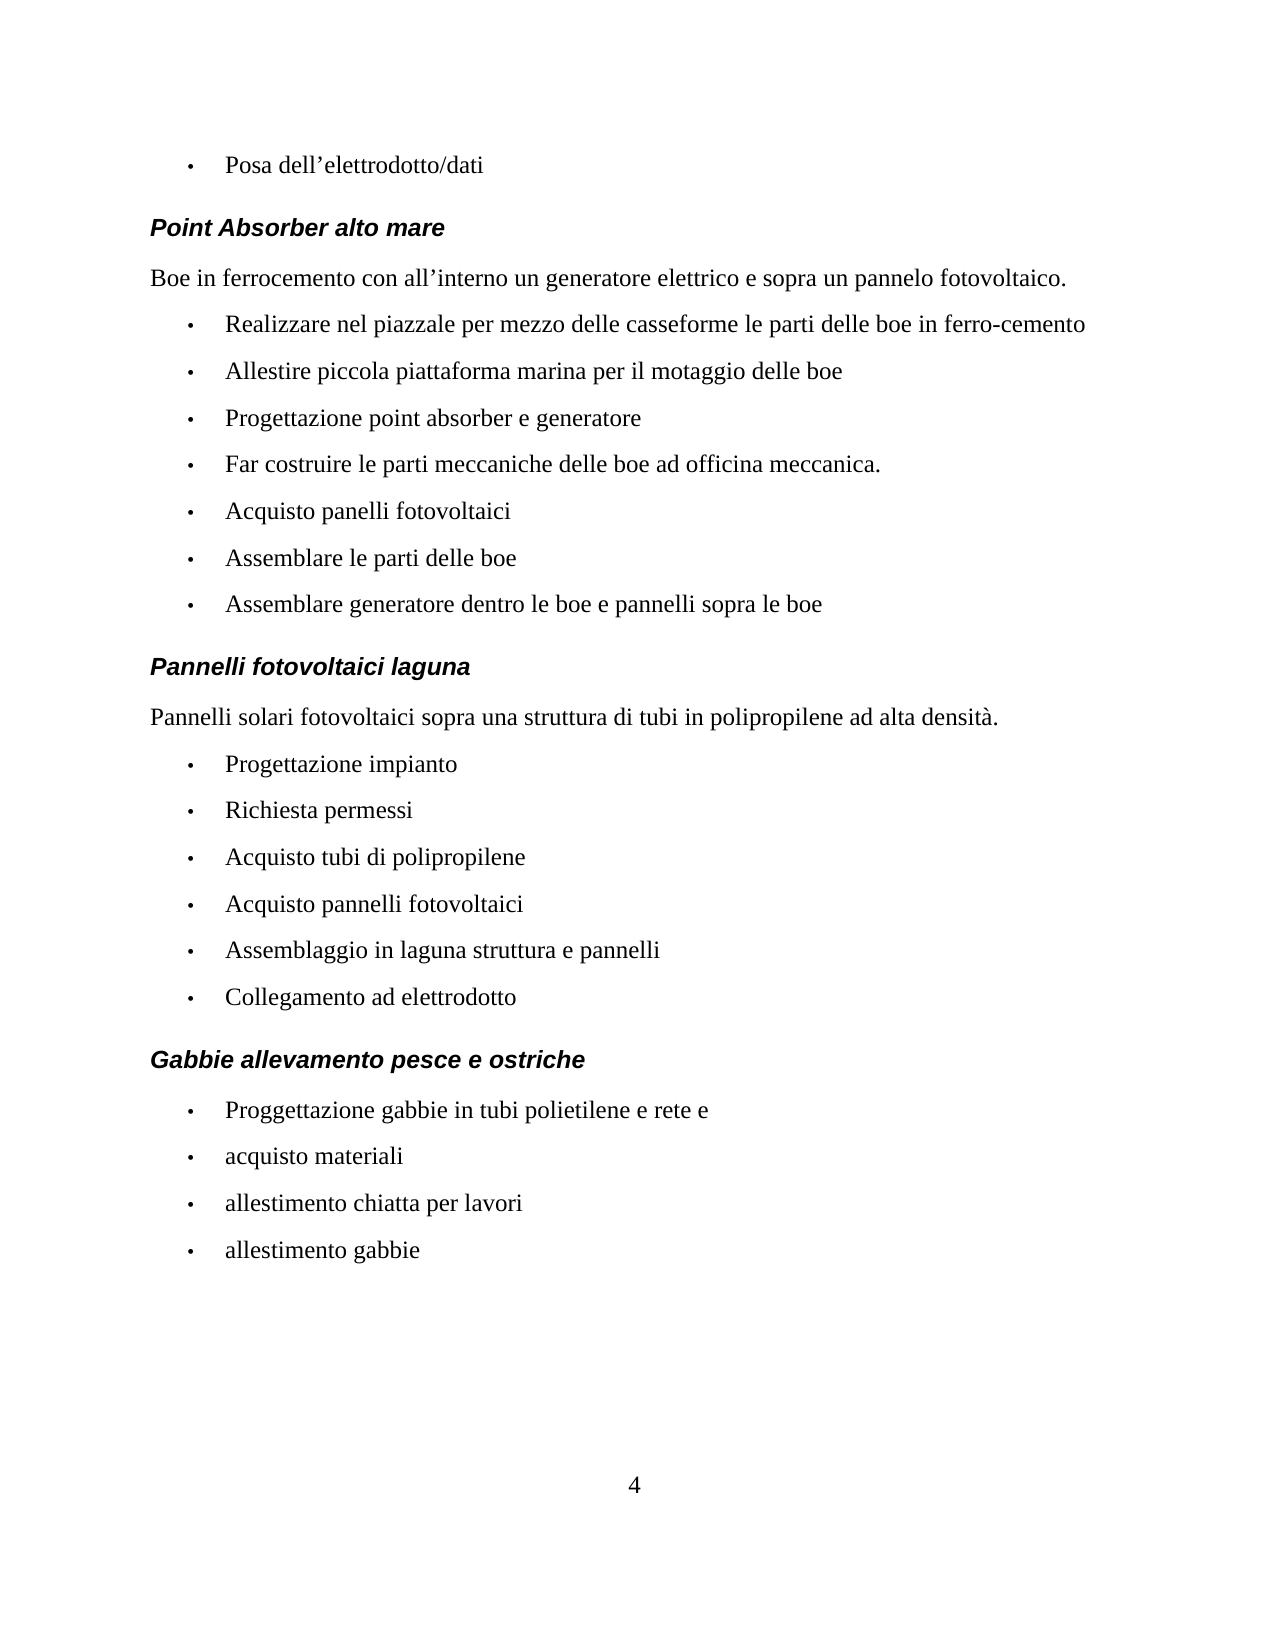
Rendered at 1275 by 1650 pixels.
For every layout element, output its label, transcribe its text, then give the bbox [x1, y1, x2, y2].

list Acquisto pannelli fotovoltaici [187, 889, 1125, 917]
subtitle Gabbie allevamento pesce e ostriche [150, 1045, 1125, 1073]
list Assemblare generatore dentro le boe e pannelli sopra le boe [187, 589, 1125, 618]
list Collegamento ad elettrodotto [187, 982, 1125, 1011]
list Realizzare nel piazzale per mezzo delle casseforme le parti delle boe in ferro-cemento [187, 309, 1125, 338]
list Allestire piccola piattaforma marina per il motaggio delle boe [187, 356, 1125, 385]
list Acquisto panelli fotovoltaici [187, 496, 1125, 525]
subtitle Point Absorber alto mare [150, 213, 1125, 241]
list acquisto materiali [187, 1141, 1125, 1170]
list allestimento chiatta per lavori [187, 1188, 1125, 1217]
list Progettazione point absorber e generatore [187, 403, 1125, 431]
list Assemblare le parti delle boe [187, 543, 1125, 571]
text Boe in ferrocemento con all’interno un generatore elettrico e sopra un pannelo fotovoltaico. [150, 263, 1125, 291]
list Posa dell’elettrodotto/dati [187, 150, 1125, 179]
subtitle Pannelli fotovoltaici laguna [150, 652, 1125, 681]
list Proggettazione gabbie in tubi polietilene e rete e [187, 1095, 1125, 1123]
text Pannelli solari fotovoltaici sopra una struttura di tubi in polipropilene ad alta densità. [150, 702, 1125, 731]
list allestimento gabbie [187, 1235, 1125, 1263]
list Richiesta permessi [187, 795, 1125, 824]
list Far costruire le parti meccaniche delle boe ad officina meccanica. [187, 449, 1125, 478]
list Progettazione impianto [187, 749, 1125, 777]
list Acquisto tubi di polipropilene [187, 842, 1125, 871]
list Assemblaggio in laguna struttura e pannelli [187, 935, 1125, 964]
